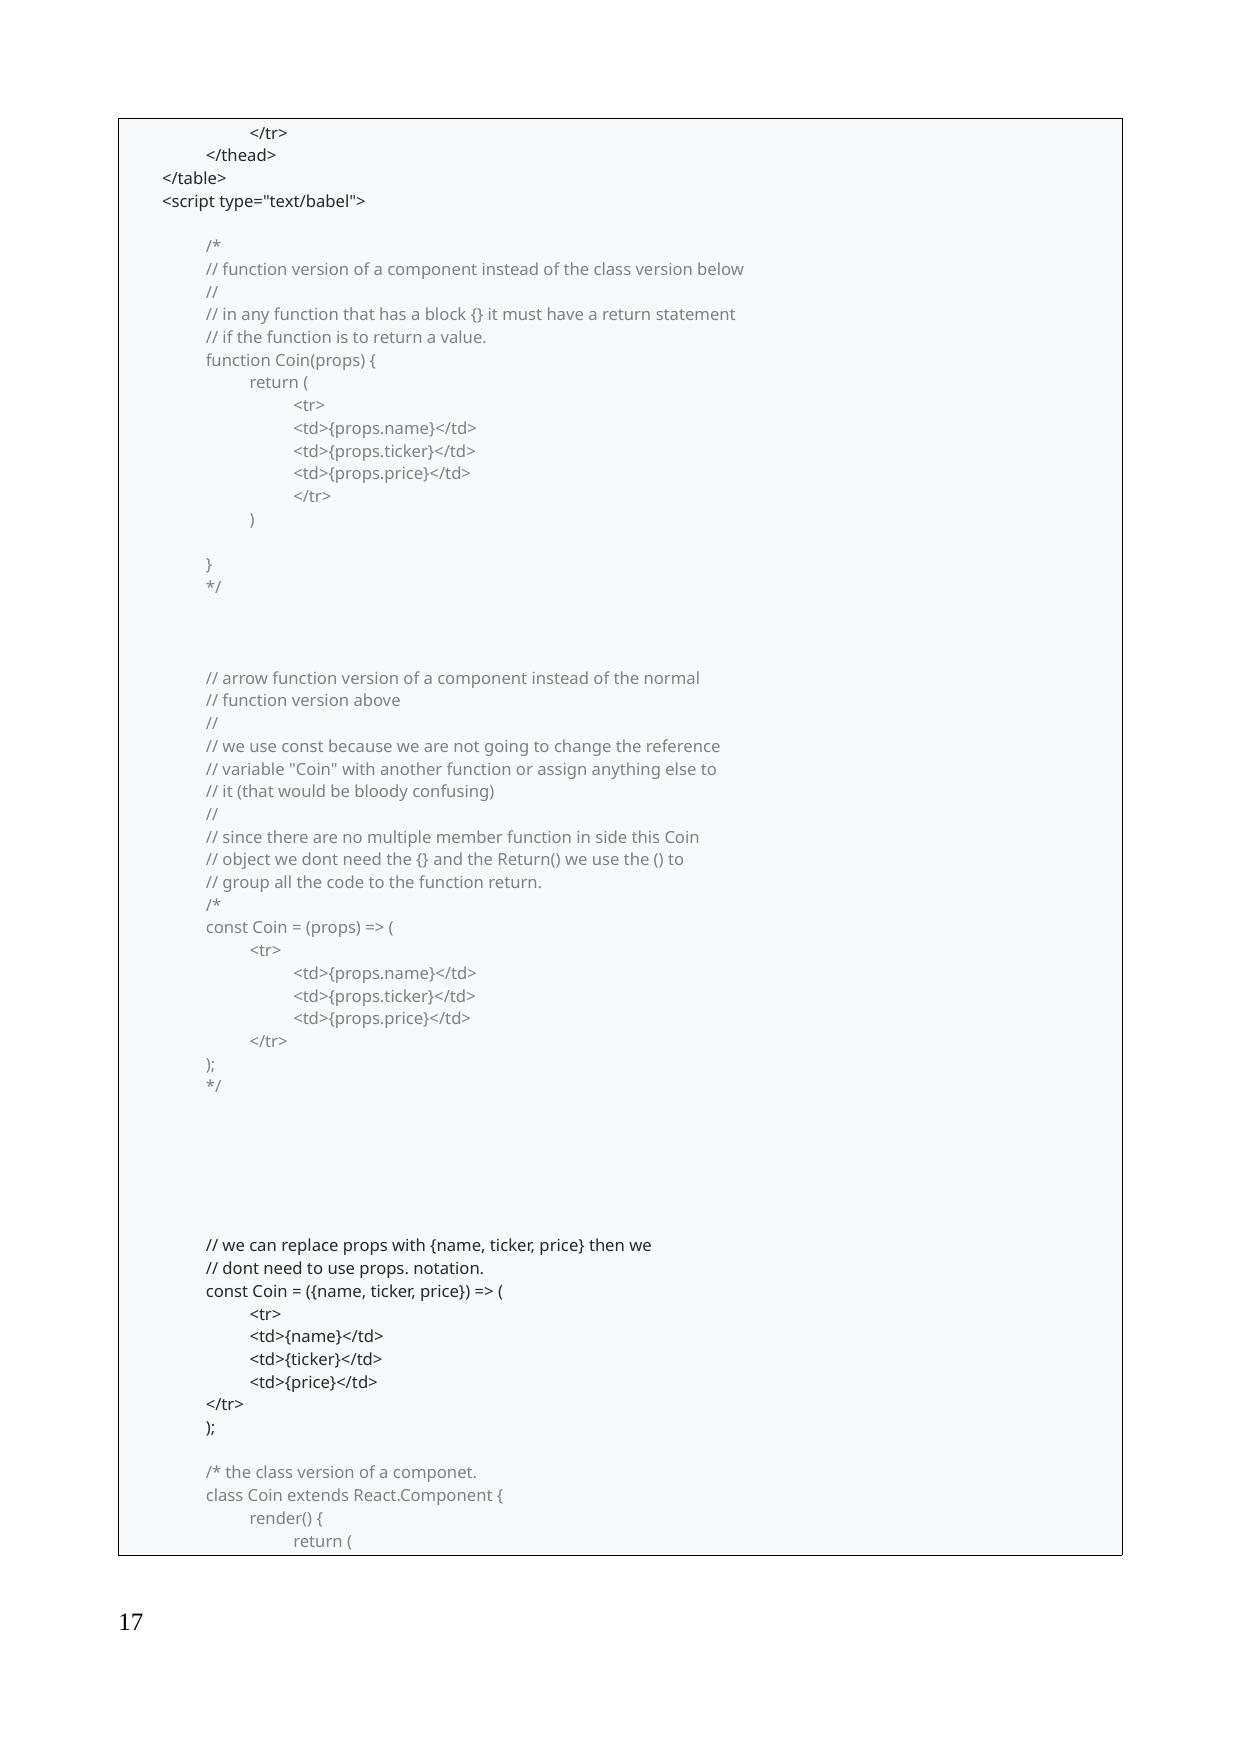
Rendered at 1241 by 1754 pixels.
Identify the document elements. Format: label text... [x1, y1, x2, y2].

text </thead> [119, 141, 1122, 163]
text <td>{props.ticker}</td> [119, 436, 1122, 459]
text <tr> [119, 1299, 1122, 1322]
text <td>{props.ticker}</td> [119, 981, 1122, 1004]
text </tr> [119, 1390, 1122, 1412]
text // group all the code to the function return. [119, 867, 1122, 890]
text <tr> [119, 936, 1122, 958]
text // variable "Coin" with another function or assign anything else to [119, 754, 1122, 777]
text </tr> [119, 119, 1122, 141]
text */ [119, 1072, 1122, 1094]
text function Coin(props) { [119, 345, 1122, 368]
text // it (that would be bloody confusing) [119, 777, 1122, 799]
text <td>{props.price}</td> [119, 1004, 1122, 1026]
text } [119, 549, 1122, 572]
text </table> [119, 163, 1122, 186]
text <td>{price}</td> [119, 1367, 1122, 1390]
text <td>{props.name}</td> [119, 413, 1122, 436]
text // [119, 799, 1122, 822]
text <td>{name}</td> [119, 1322, 1122, 1344]
text /* the class version of a componet. [119, 1458, 1122, 1481]
text <td>{props.name}</td> [119, 958, 1122, 981]
text */ [119, 572, 1122, 595]
text // arrow function version of a component instead of the normal [119, 663, 1122, 686]
text ); [119, 1412, 1122, 1435]
text <td>{props.price}</td> [119, 459, 1122, 481]
text class Coin extends React.Component { [119, 1481, 1122, 1503]
text render() { [119, 1503, 1122, 1526]
text const Coin = (props) => ( [119, 913, 1122, 936]
text // [119, 708, 1122, 731]
text // since there are no multiple member function in side this Coin [119, 822, 1122, 845]
text // function version above [119, 686, 1122, 708]
text ) [119, 504, 1122, 527]
text // object we dont need the {} and the Return() we use the () to [119, 845, 1122, 867]
text </tr> [119, 1026, 1122, 1049]
text // we can replace props with {name, ticker, price} then we [119, 1231, 1122, 1253]
text ); [119, 1049, 1122, 1072]
text <tr> [119, 391, 1122, 413]
text // dont need to use props. notation. [119, 1253, 1122, 1276]
text // function version of a component instead of the class version below [119, 254, 1122, 277]
text <script type="text/babel"> [119, 186, 1122, 209]
text /* [119, 232, 1122, 254]
text return ( [119, 368, 1122, 391]
text </tr> [119, 481, 1122, 504]
text return ( [119, 1526, 1122, 1555]
text // we use const because we are not going to change the reference [119, 731, 1122, 754]
text // in any function that has a block {} it must have a return statement [119, 300, 1122, 322]
text /* [119, 890, 1122, 913]
text const Coin = ({name, ticker, price}) => ( [119, 1276, 1122, 1299]
text // [119, 277, 1122, 300]
text <td>{ticker}</td> [119, 1344, 1122, 1367]
text // if the function is to return a value. [119, 322, 1122, 345]
